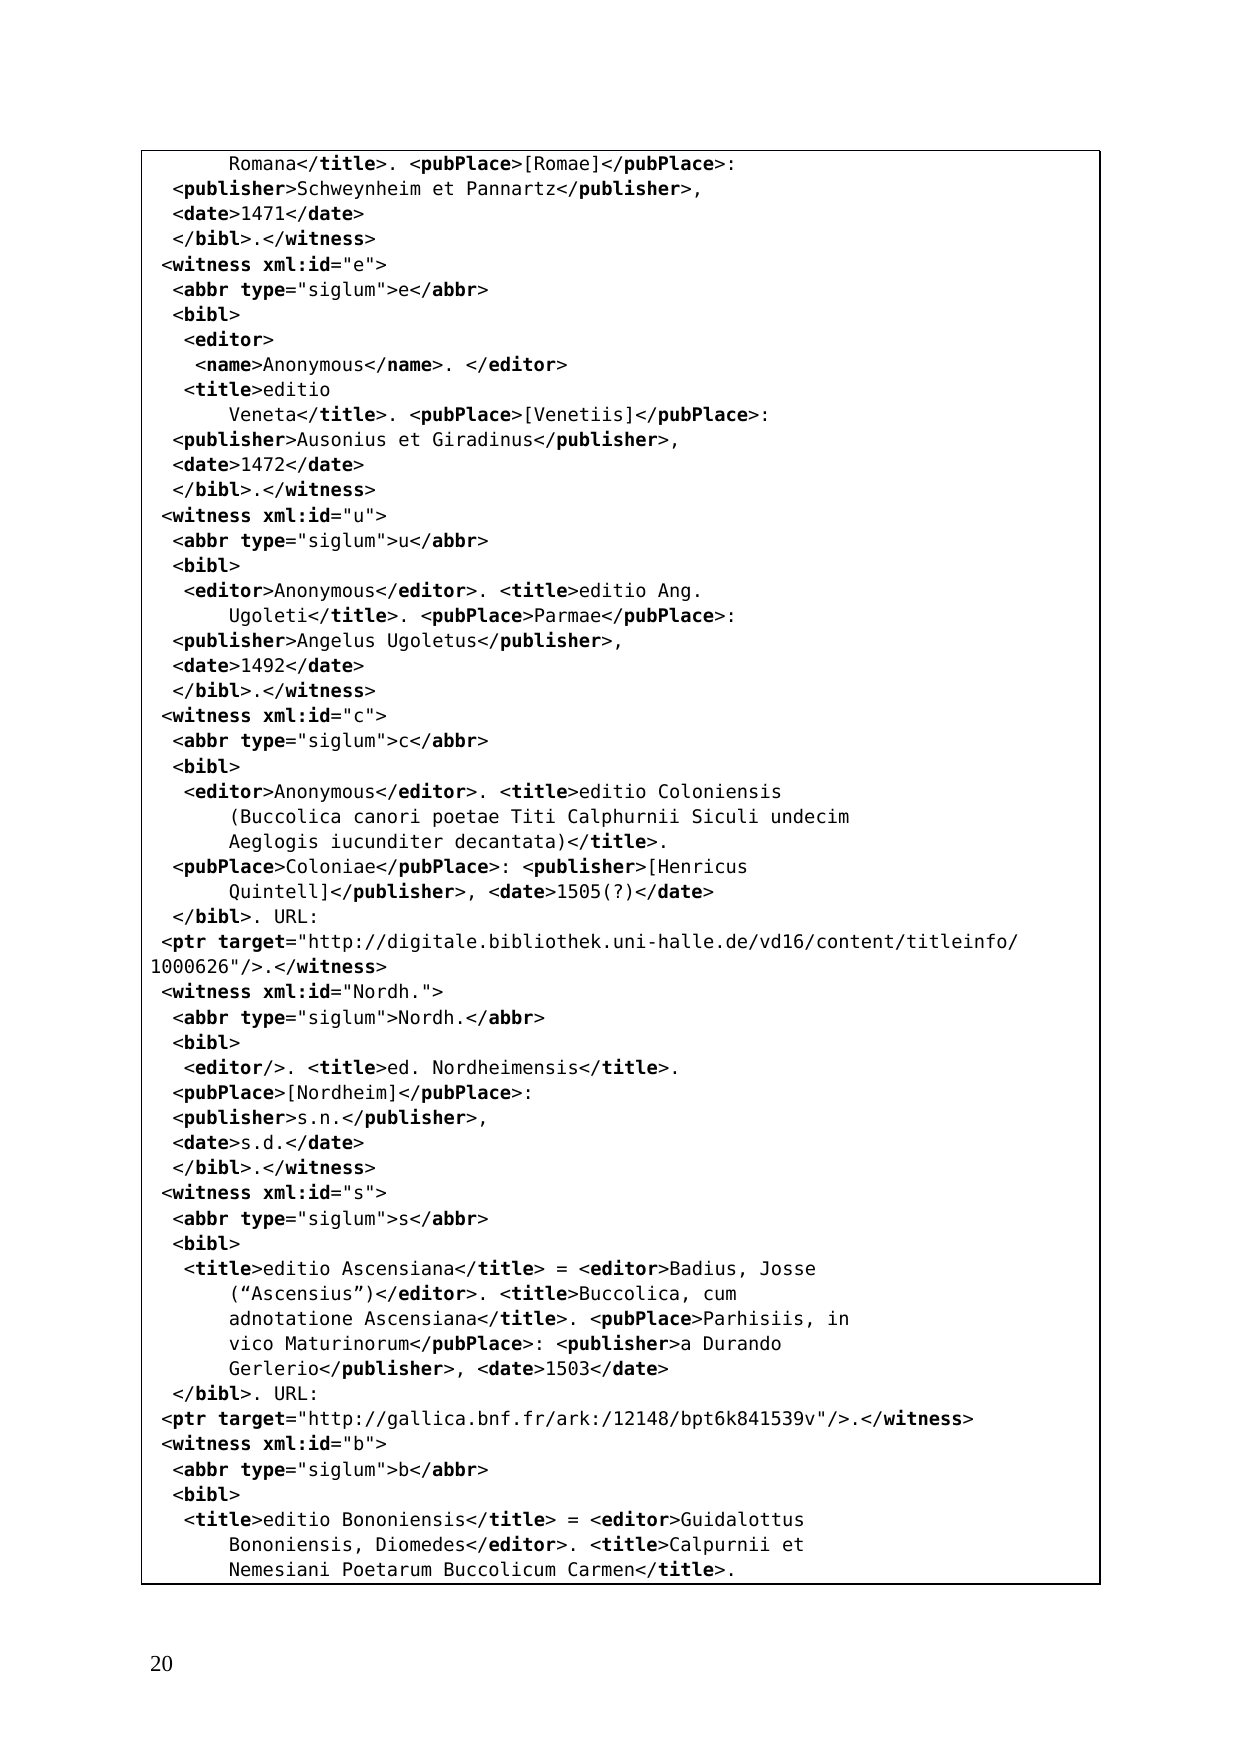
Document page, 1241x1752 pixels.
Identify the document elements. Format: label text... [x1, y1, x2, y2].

text Romana</title>. <pubPlace>[Romae]</pubPlace>: <publisher>Schweynheim et Pannartz</publisher>, <date>1471</date> </bibl>.</witness> <witness xml:id="e"> <abbr type="siglum">e</abbr> <bibl> <editor> <name>Anonymous</name>. </editor> <title>editio Veneta</title>. <pubPlace>[Venetiis]</pubPlace>: <publisher>Ausonius et Giradinus</publisher>, <date>1472</date> </bibl>.</witness> <witness xml:id="u"> <abbr type="siglum">u</abbr> <bibl> <editor>Anonymous</editor>. <title>editio Ang. Ugoleti</title>. <pubPlace>Parmae</pubPlace>: <publisher>Angelus Ugoletus</publisher>, <date>1492</date> </bibl>.</witness> <witness xml:id="c"> <abbr type="siglum">c</abbr> <bibl> <editor>Anonymous</editor>. <title>editio Coloniensis (Buccolica canori poetae Titi Calphurnii Siculi undecim Aeglogis iucunditer decantata)</title>. <pubPlace>Coloniae</pubPlace>: <publisher>[Henricus Quintell]</publisher>, <date>1505(?)</date> </bibl>. URL: <ptr target="http://digitale.bibliothek.uni-halle.de/vd16/content/titleinfo/1000626"/>.</witness> <witness xml:id="Nordh."> <abbr type="siglum">Nordh.</abbr> <bibl> <editor/>. <title>ed. Nordheimensis</title>. <pubPlace>[Nordheim]</pubPlace>: <publisher>s.n.</publisher>, <date>s.d.</date> </bibl>.</witness> <witness xml:id="s"> <abbr type="siglum">s</abbr> <bibl> <title>editio Ascensiana</title> = <editor>Badius, Josse (“Ascensius”)</editor>. <title>Buccolica, cum adnotatione Ascensiana</title>. <pubPlace>Parhisiis, in vico Maturinorum</pubPlace>: <publisher>a Durando Gerlerio</publisher>, <date>1503</date> </bibl>. URL: <ptr target="http://gallica.bnf.fr/ark:/12148/bpt6k841539v"/>.</witness> <witness xml:id="b"> <abbr type="siglum">b</abbr> <bibl> <title>editio Bononiensis</title> = <editor>Guidalottus Bononiensis, Diomedes</editor>. <title>Calpurnii et Nemesiani Poetarum Buccolicum Carmen</title>. [142, 151, 1099, 1583]
